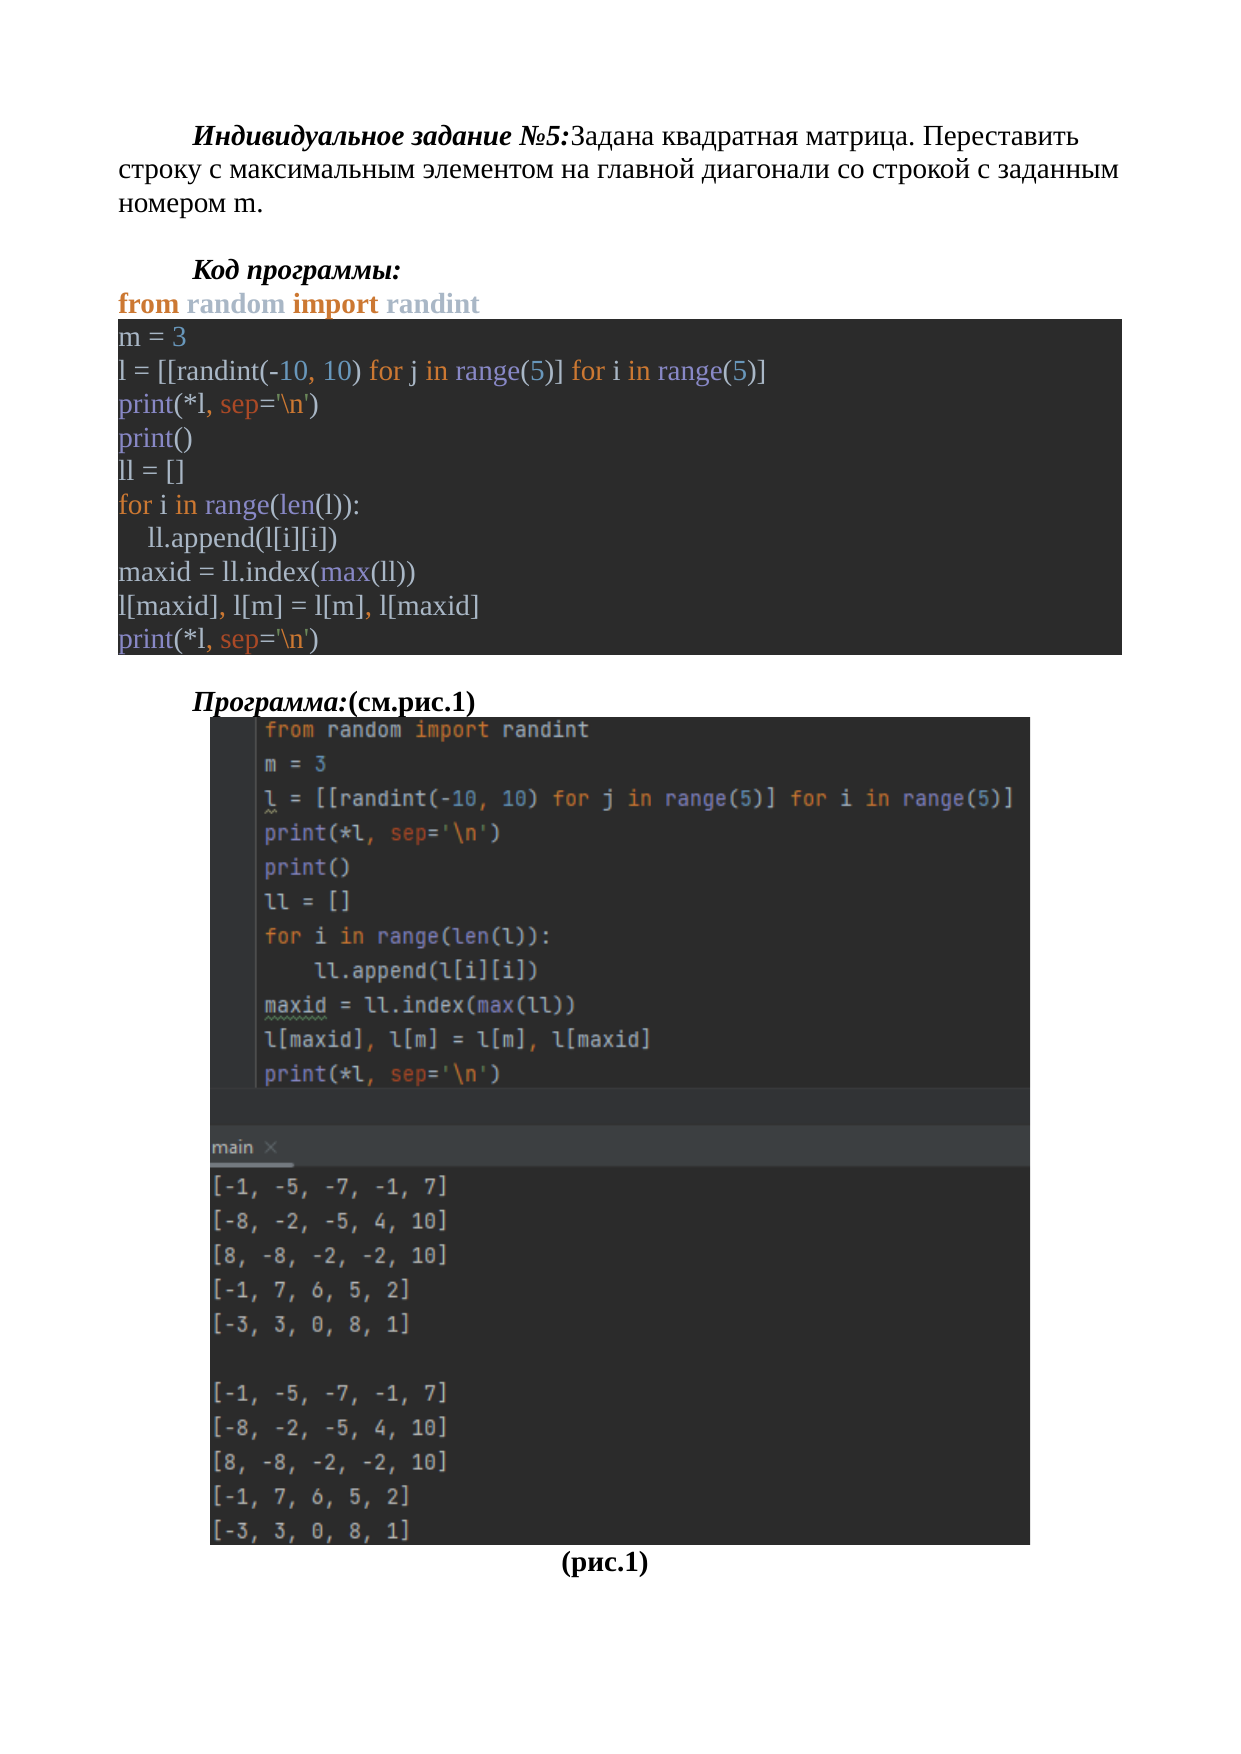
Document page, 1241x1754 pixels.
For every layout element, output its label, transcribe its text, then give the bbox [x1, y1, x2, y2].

picture [210, 717, 1031, 1545]
text print() [118, 420, 1122, 453]
text maxid = ll.index(max(ll)) [118, 554, 1122, 588]
text l = [[randint(-10, 10) for j in range(5)] for i in range(5)] [118, 353, 1122, 386]
text print(*l, sep='\n') [118, 621, 1122, 655]
text (рис.1) [118, 718, 1122, 1578]
text ll = [] [118, 453, 1122, 487]
text Программа:(см.рис.1) [118, 684, 1122, 718]
text m = 3 [118, 319, 1122, 353]
text Код программы: [118, 252, 1122, 286]
text from random import randint [118, 286, 1122, 319]
text l[maxid], l[m] = l[m], l[maxid] [118, 588, 1122, 621]
text print(*l, sep='\n') [118, 386, 1122, 420]
text Индивидуальное задание №5:Задана квадратная матрица. Переставить строку с максимальным элементом на главной диагонали со строкой с заданным номером m. [118, 118, 1122, 219]
text for i in range(len(l)): [118, 487, 1122, 521]
text ll.append(l[i][i]) [118, 521, 1122, 554]
